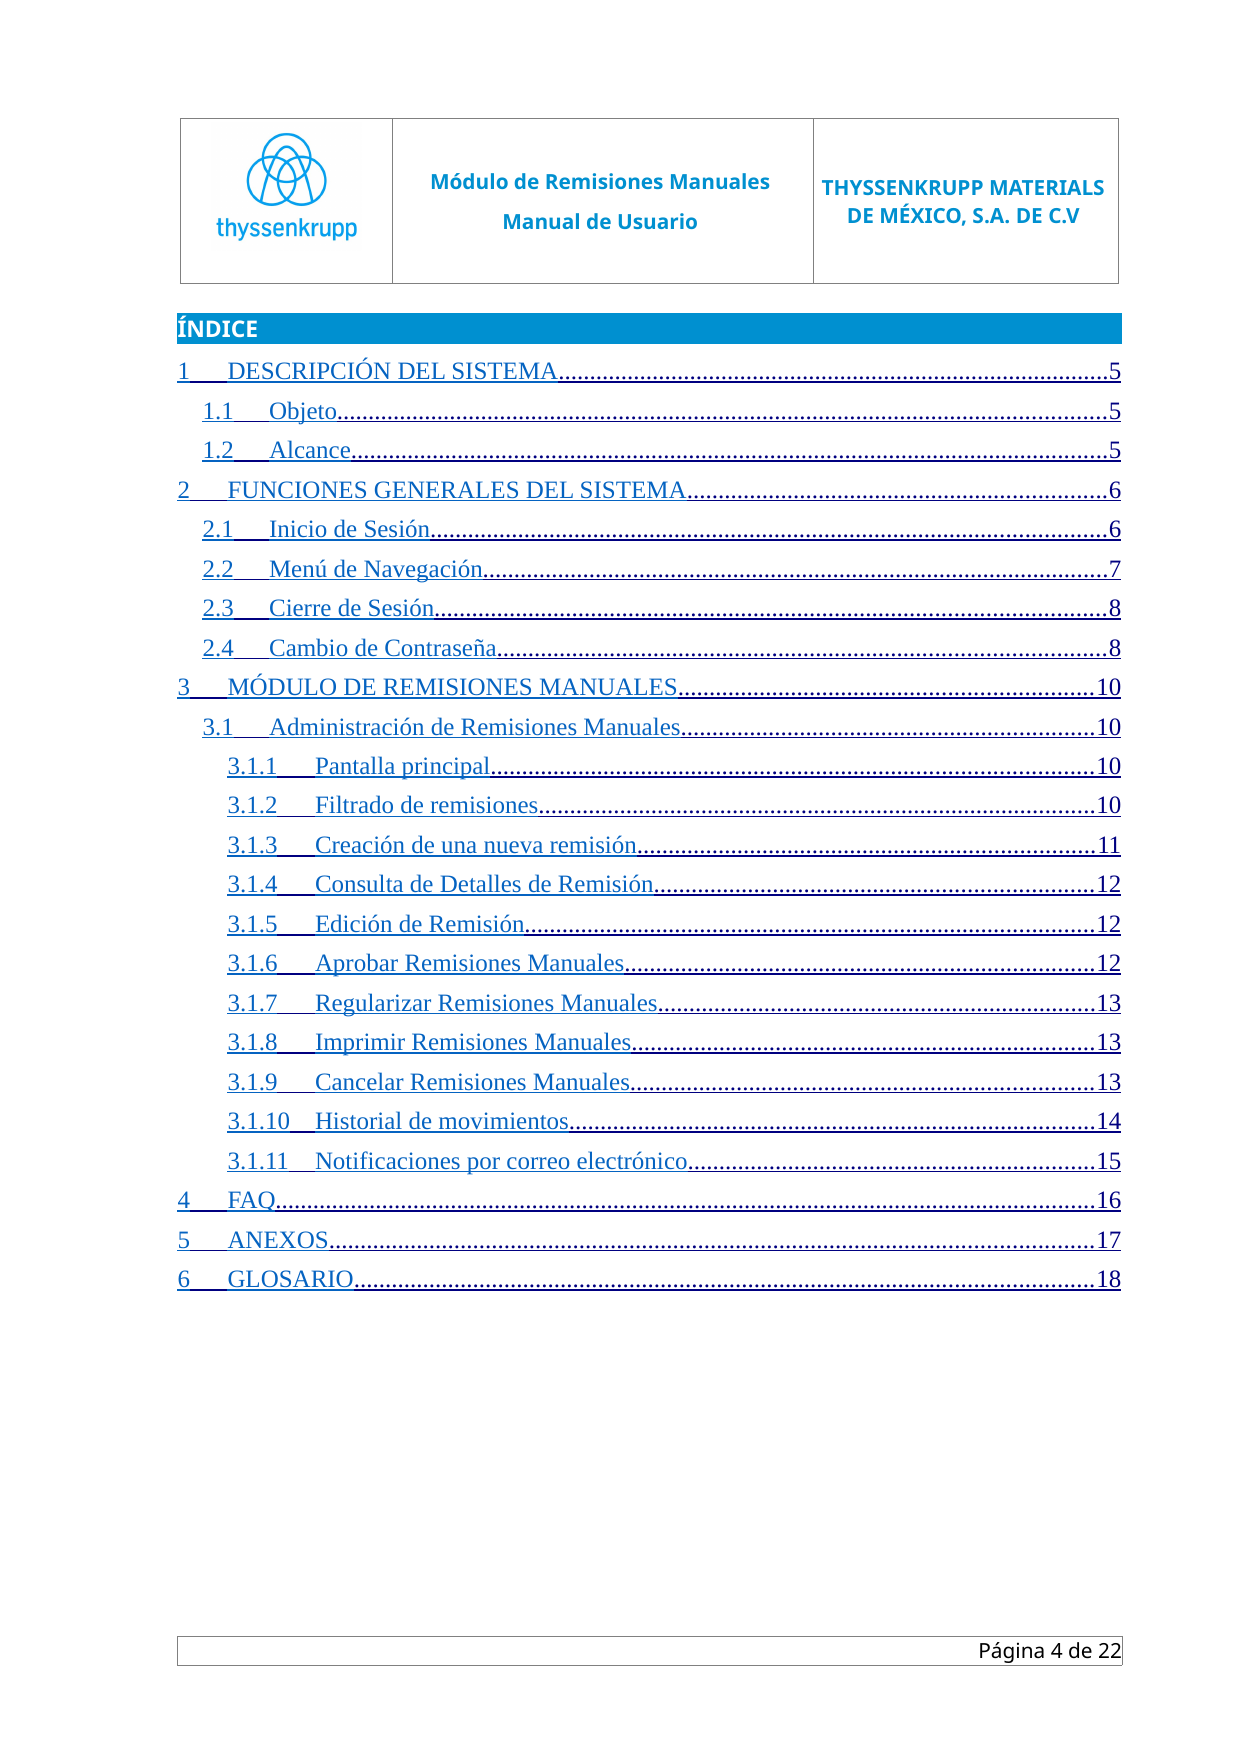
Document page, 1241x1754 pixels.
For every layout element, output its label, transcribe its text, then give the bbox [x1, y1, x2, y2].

text 3.1.10 Historial de movimientos 14 [227, 1106, 1122, 1136]
text 3.1.5 Edición de Remisión 12 [227, 909, 1122, 938]
text 1.1 Objeto 5 [202, 396, 1122, 425]
text 3.1.8 Imprimir Remisiones Manuales 13 [227, 1027, 1122, 1057]
text 2.1 Inicio de Sesión 6 [202, 514, 1122, 543]
text 3.1.6 Aprobar Remisiones Manuales 12 [227, 948, 1122, 978]
text 6 GLOSARIO 18 [177, 1264, 1122, 1293]
text 4 FAQ 16 [177, 1185, 1122, 1214]
text 3.1.1 Pantalla principal 10 [227, 751, 1122, 780]
text 2 FUNCIONES GENERALES DEL SISTEMA 6 [177, 475, 1122, 504]
text 1 DESCRIPCIÓN DEL SISTEMA 5 [177, 356, 1122, 385]
text ÍNDICE [177, 313, 1122, 344]
text 3.1 Administración de Remisiones Manuales 10 [202, 712, 1122, 741]
text 2.3 Cierre de Sesión 8 [202, 593, 1122, 622]
text 3.1.3 Creación de una nueva remisión 11 [227, 830, 1122, 859]
text 2.4 Cambio de Contraseña 8 [202, 633, 1122, 662]
text 1.2 Alcance 5 [202, 435, 1122, 464]
text 3.1.9 Cancelar Remisiones Manuales 13 [227, 1067, 1122, 1096]
text 5 ANEXOS 17 [177, 1225, 1122, 1254]
text 3.1.4 Consulta de Detalles de Remisión 12 [227, 869, 1122, 899]
text 3.1.11 Notificaciones por correo electrónico 15 [227, 1146, 1122, 1175]
text 3.1.7 Regularizar Remisiones Manuales 13 [227, 988, 1122, 1017]
text 3.1.2 Filtrado de remisiones 10 [227, 791, 1122, 820]
text 2.2 Menú de Navegación 7 [202, 554, 1122, 583]
text 3 MÓDULO DE REMISIONES MANUALES 10 [177, 672, 1122, 701]
